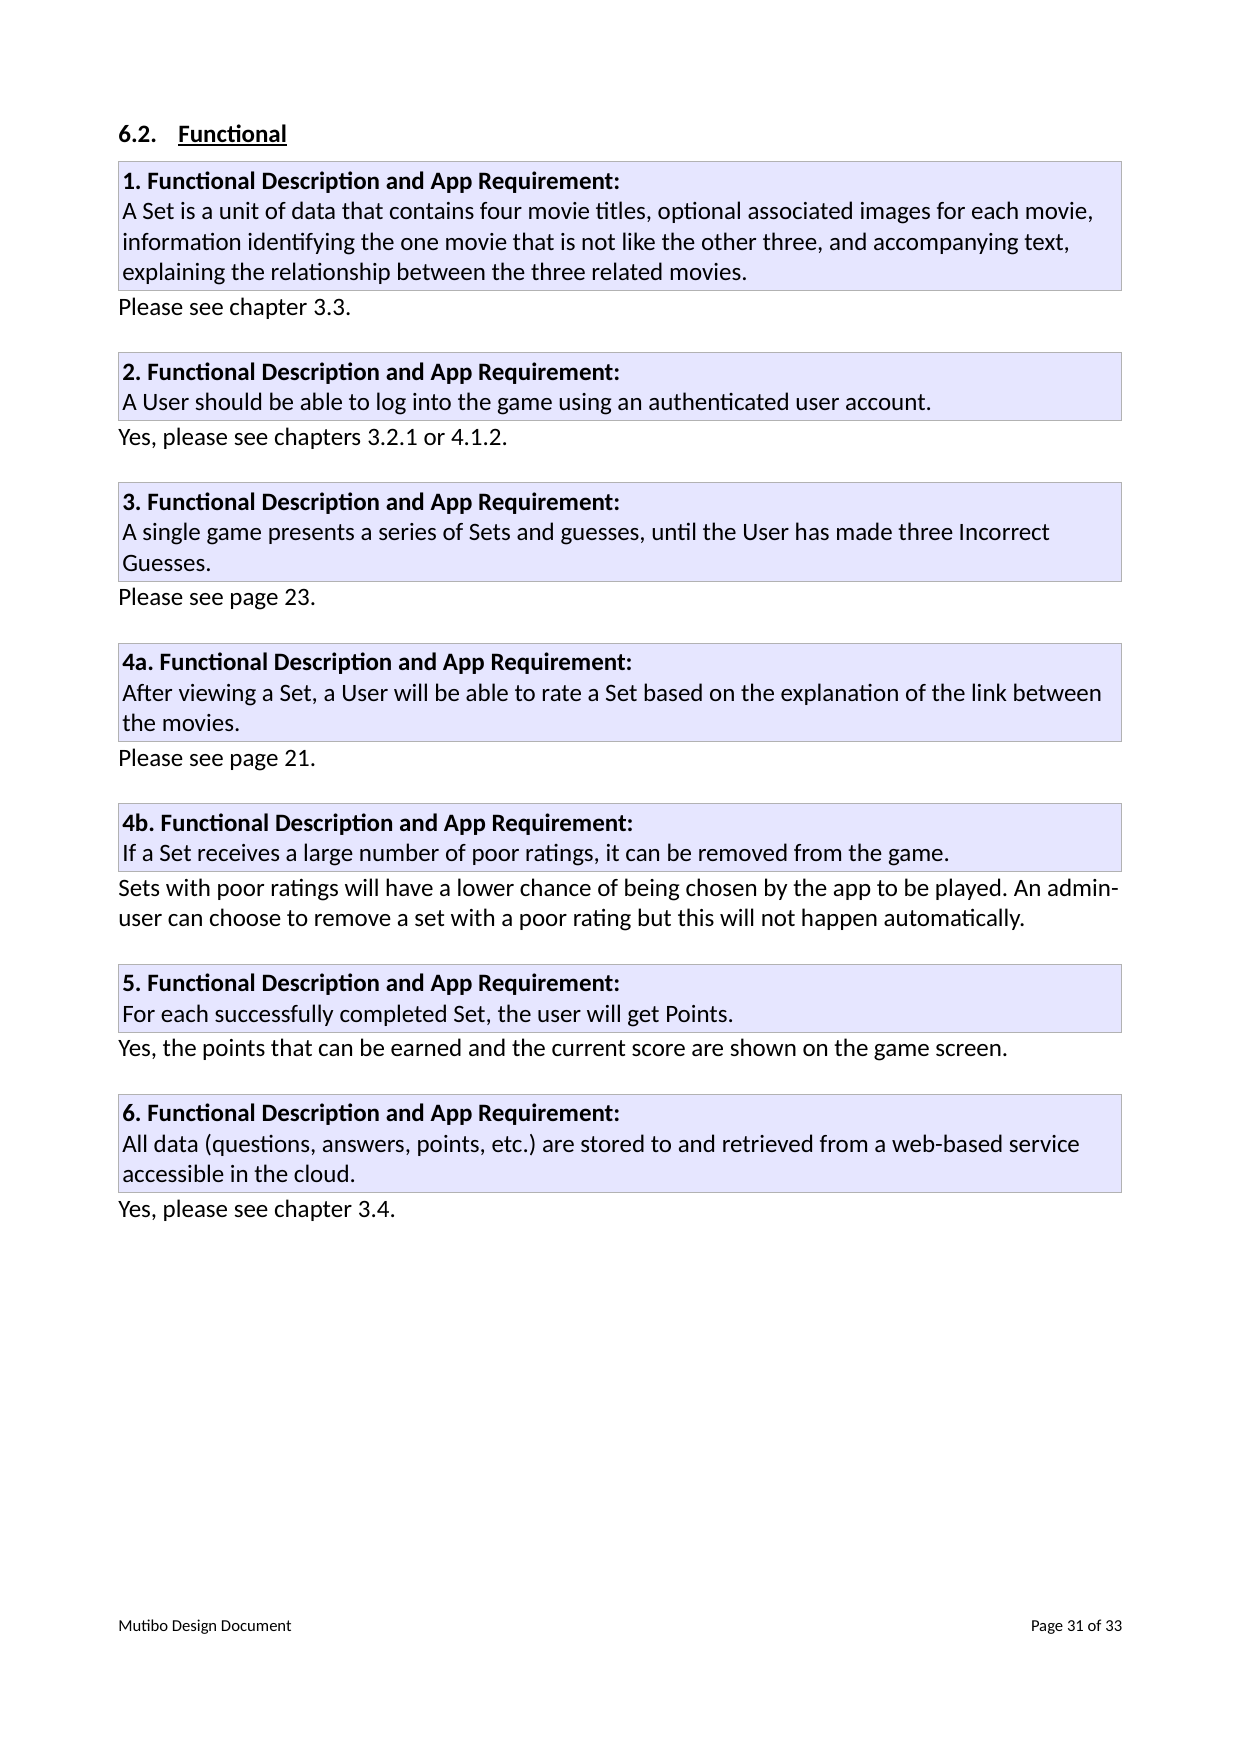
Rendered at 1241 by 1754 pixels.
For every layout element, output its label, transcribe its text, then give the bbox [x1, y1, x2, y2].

text After viewing a Set, a User will be able to rate a Set based on the explanation of the link between the movies. [119, 673, 1121, 741]
text 6. Functional Description and App Requirement: [119, 1095, 1121, 1124]
text 3. Functional Description and App Requirement: [119, 483, 1121, 513]
text Please see page 20. [118, 742, 1122, 773]
text 2. Functional Description and App Requirement: [119, 353, 1121, 383]
text 5. Functional Description and App Requirement: [119, 965, 1121, 994]
text A User should be able to log into the game using an authenticated user account. [119, 383, 1121, 420]
text Please see chapter 3.3. [118, 291, 1122, 322]
text For each successfully completed Set, the user will get Points. [119, 994, 1121, 1032]
subtitle Functional [118, 118, 1122, 149]
text 1. Functional Description and App Requirement: [119, 162, 1121, 192]
text Please see page 22. [118, 582, 1122, 612]
text All data (questions, answers, points, etc.) are stored to and retrieved from a web-based service accessible in the cloud. [119, 1124, 1121, 1192]
text Yes, the points that can be earned and the current score are shown on the game screen. [118, 1033, 1122, 1063]
text Yes, please see chapters 3.2.1 or 4.1.2. [118, 421, 1122, 452]
text If a Set receives a large number of poor ratings, it can be removed from the game. [119, 834, 1121, 871]
text A single game presents a series of Sets and guesses, until the User has made three Incorrect Guesses. [119, 513, 1121, 581]
text Sets with poor ratings will have a lower chance of being chosen by the app to be played. An admin-user can choose to remove a set with a poor rating but this will not happen automatically. [118, 872, 1122, 933]
text 4a. Functional Description and App Requirement: [119, 644, 1121, 673]
text A Set is a unit of data that contains four movie titles, optional associated images for each movie, information identifying the one movie that is not like the other three, and accompanying text, explaining the relationship between the three related movies. [119, 192, 1121, 290]
text 4b. Functional Description and App Requirement: [119, 804, 1121, 834]
text Yes, please see chapter 3.4. [118, 1193, 1122, 1224]
